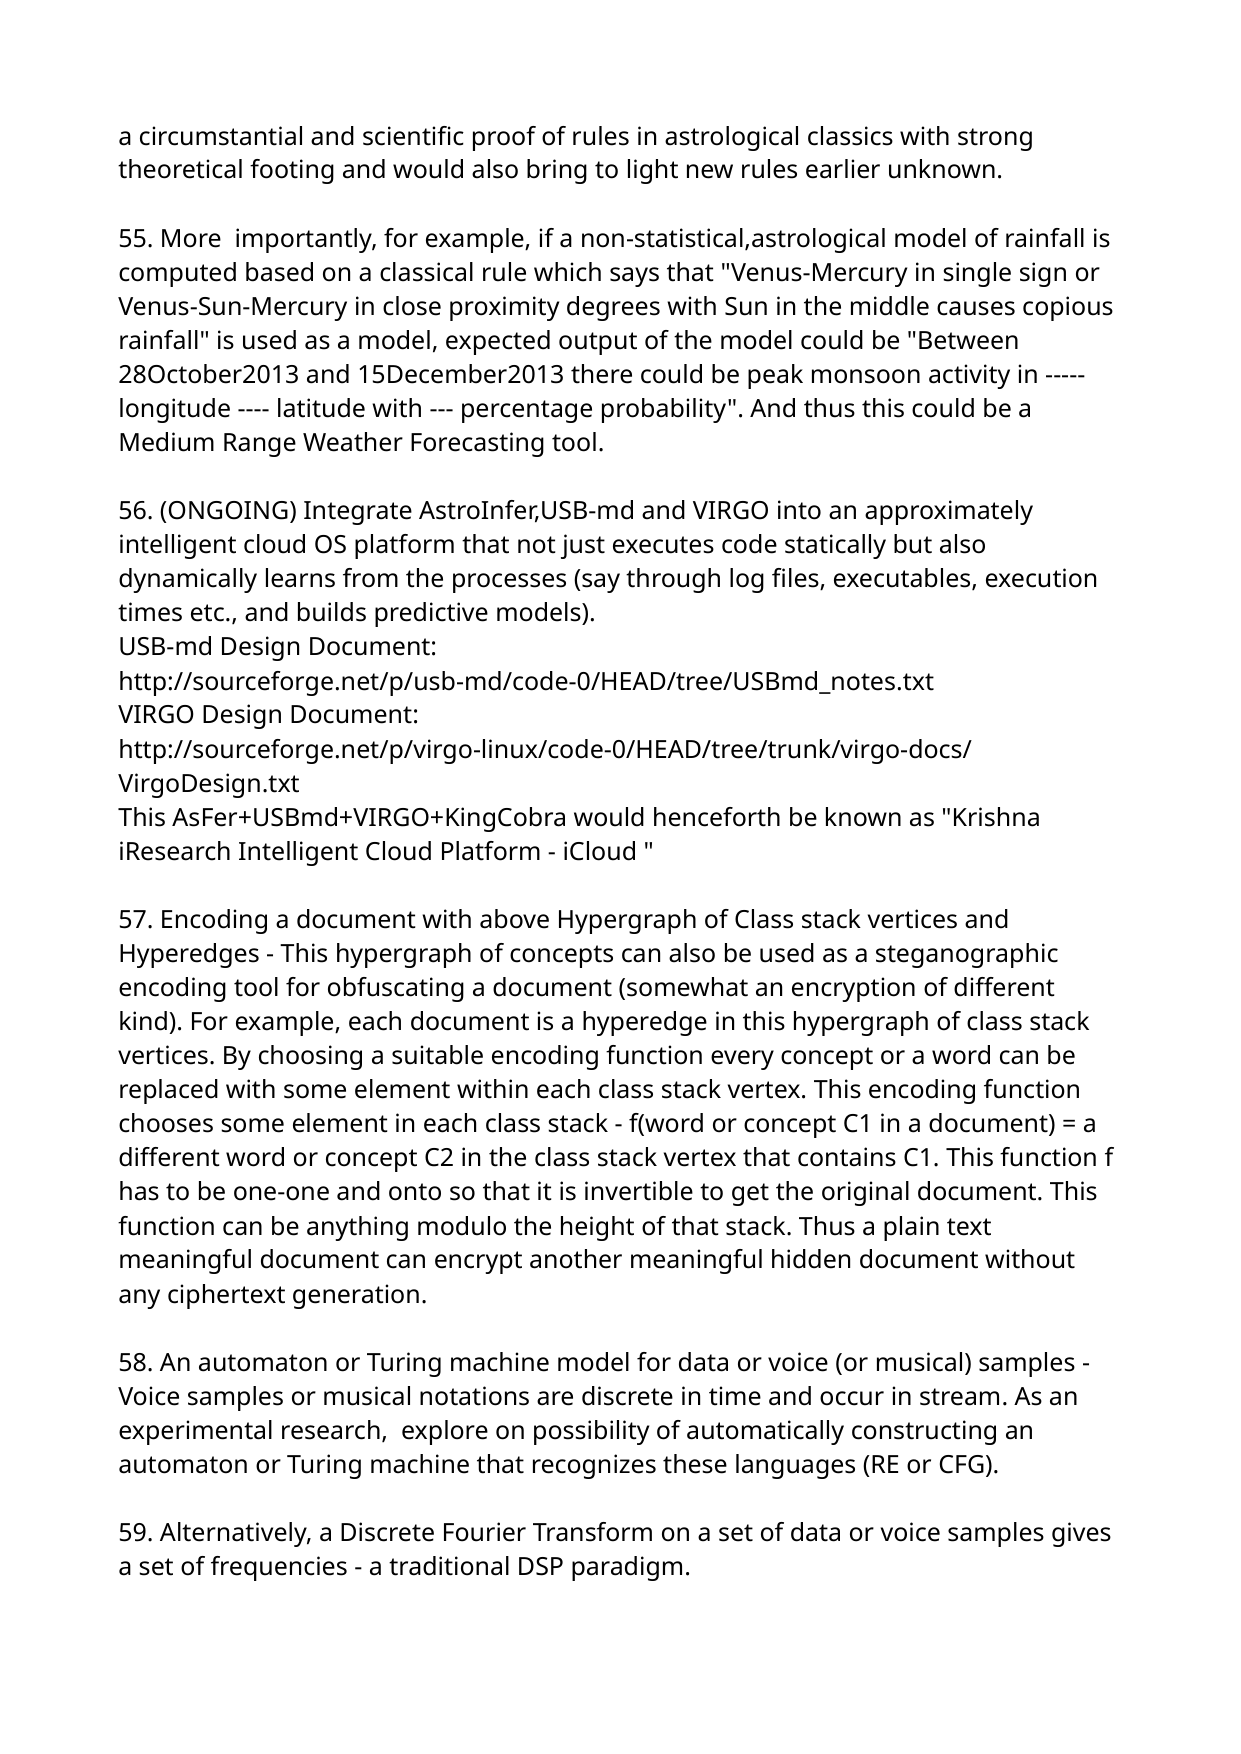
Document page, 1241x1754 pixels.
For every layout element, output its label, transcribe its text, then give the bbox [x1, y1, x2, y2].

text 57. Encoding a document with above Hypergraph of Class stack vertices and Hyperedges - This hypergraph of concepts can also be used as a steganographic encoding tool for obfuscating a document (somewhat an encryption of different kind). For example, each document is a hyperedge in this hypergraph of class stack vertices. By choosing a suitable encoding function every concept or a word can be replaced with some element within each class stack vertex. This encoding function chooses some element in each class stack - f(word or concept C1 in a document) = a different word or concept C2 in the class stack vertex that contains C1. This function f has to be one-one and onto so that it is invertible to get the original document. This function can be anything modulo the height of that stack. Thus a plain text meaningful document can encrypt another meaningful hidden document without any ciphertext generation. [118, 902, 1122, 1310]
text 59. Alternatively, a Discrete Fourier Transform on a set of data or voice samples gives a set of frequencies - a traditional DSP paradigm. [118, 1515, 1122, 1583]
text 56. (ONGOING) Integrate AstroInfer,USB-md and VIRGO into an approximately intelligent cloud OS platform that not just executes code statically but also dynamically learns from the processes (say through log files, executables, execution times etc., and builds predictive models). [118, 493, 1122, 629]
text 58. An automaton or Turing machine model for data or voice (or musical) samples - Voice samples or musical notations are discrete in time and occur in stream. As an experimental research, explore on possibility of automatically constructing an automaton or Turing machine that recognizes these languages (RE or CFG). [118, 1344, 1122, 1481]
text 55. More importantly, for example, if a non-statistical,astrological model of rainfall is computed based on a classical rule which says that "Venus-Mercury in single sign or Venus-Sun-Mercury in close proximity degrees with Sun in the middle causes copious rainfall" is used as a model, expected output of the model could be "Between 28October2013 and 15December2013 there could be peak monsoon activity in ----- longitude ---- latitude with --- percentage probability". And thus this could be a Medium Range Weather Forecasting tool. [118, 220, 1122, 459]
text This AsFer+USBmd+VIRGO+KingCobra would henceforth be known as "Krishna iResearch Intelligent Cloud Platform - iCloud " [118, 799, 1122, 867]
text VIRGO Design Document: http://sourceforge.net/p/virgo-linux/code-0/HEAD/tree/trunk/virgo-docs/VirgoDesign.txt [118, 697, 1122, 799]
text a circumstantial and scientific proof of rules in astrological classics with strong theoretical footing and would also bring to light new rules earlier unknown. [118, 118, 1122, 186]
text USB-md Design Document: http://sourceforge.net/p/usb-md/code-0/HEAD/tree/USBmd_notes.txt [118, 629, 1122, 697]
